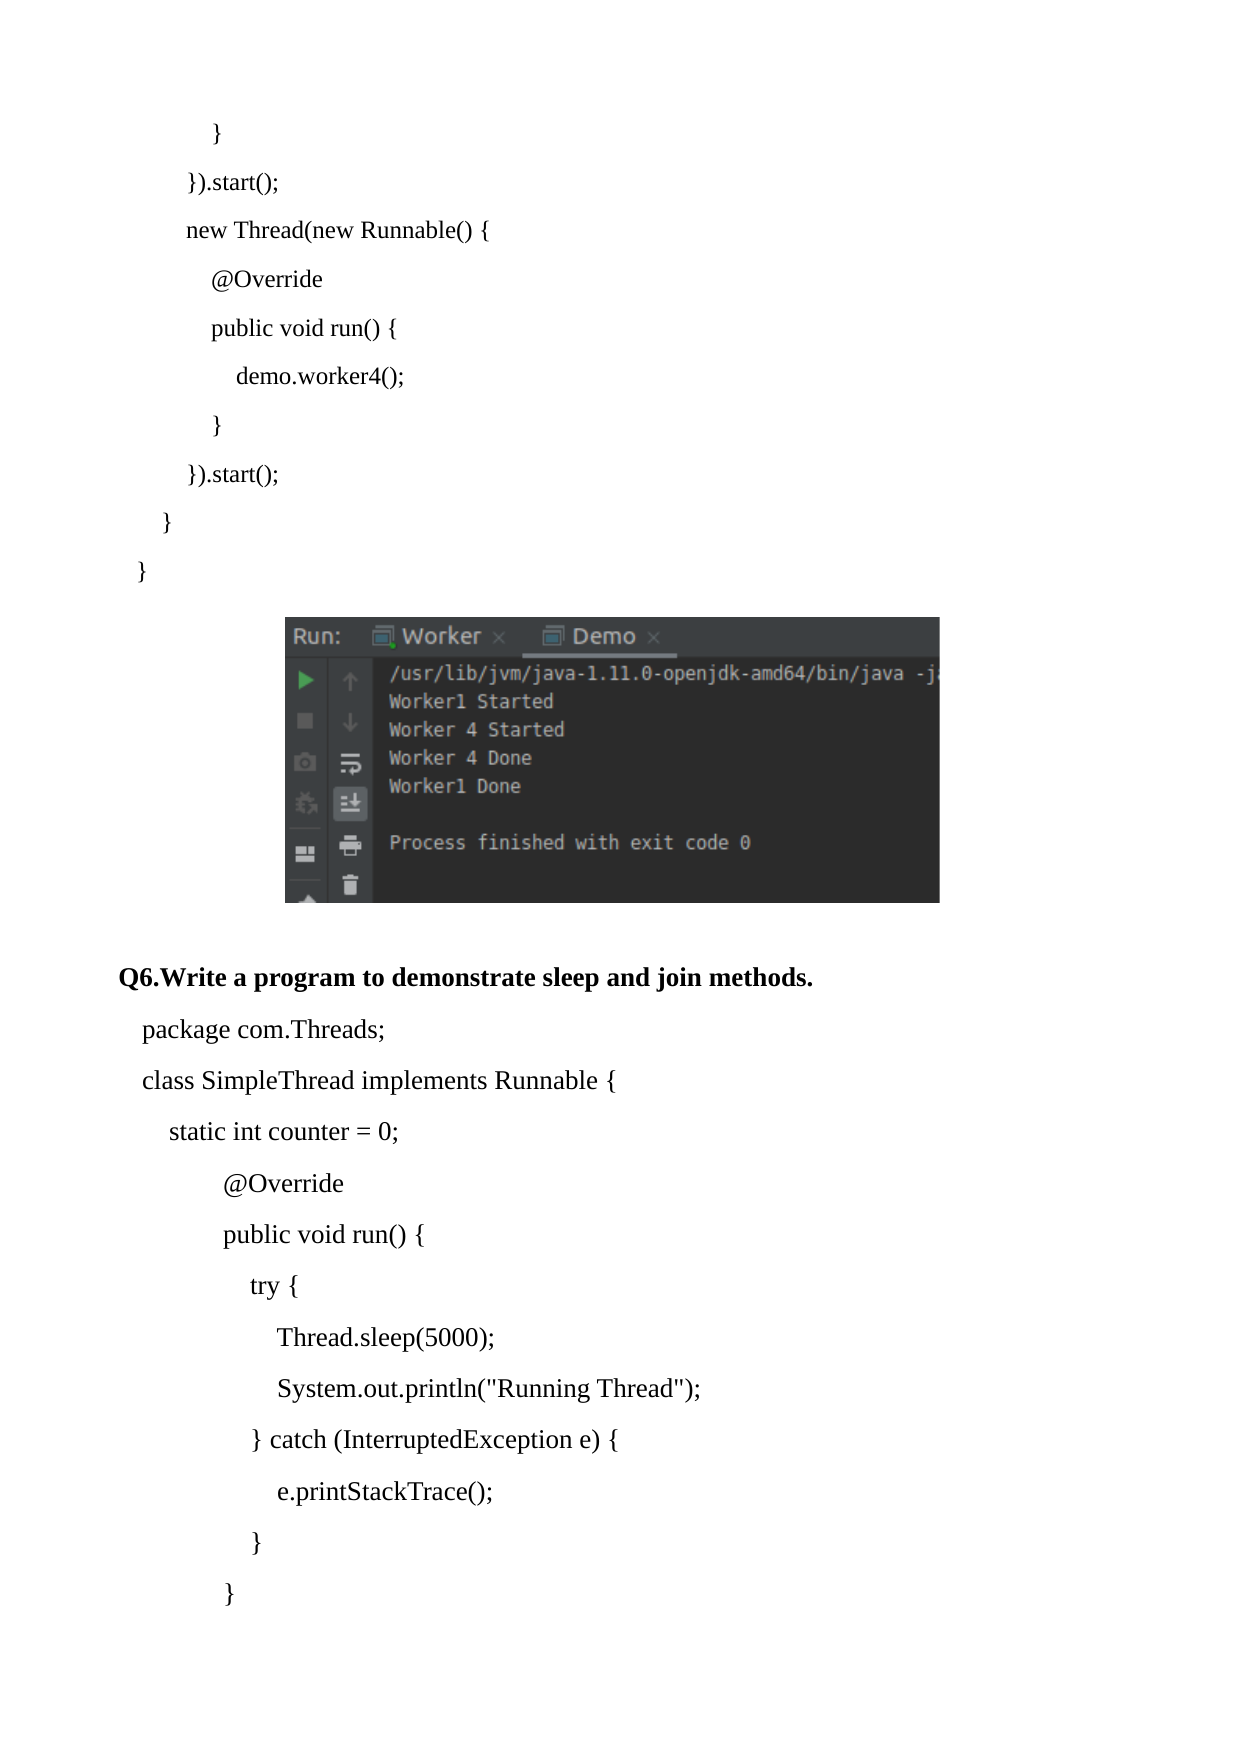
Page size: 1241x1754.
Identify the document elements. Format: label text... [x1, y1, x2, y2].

text public void run() { [136, 313, 1122, 341]
text static int counter = 0; [142, 1115, 1122, 1147]
text new Thread(new Runnable() { [136, 215, 1122, 244]
text public void run() { [142, 1218, 1122, 1249]
text Thread.sleep(5000); [142, 1321, 1122, 1352]
text } [136, 118, 1122, 147]
text }).start(); [136, 167, 1122, 196]
text Q6.Write a program to demonstrate sleep and join methods. [118, 961, 1122, 992]
text @Override [142, 1167, 1122, 1198]
text } [142, 1578, 1122, 1609]
text } [142, 1526, 1122, 1557]
text try { [142, 1269, 1122, 1301]
text } catch (InterruptedException e) { [142, 1423, 1122, 1455]
text System.out.println("Running Thread"); [142, 1372, 1122, 1403]
text } [136, 507, 1122, 536]
text package com.Threads; [142, 1013, 1122, 1044]
picture [285, 617, 940, 903]
text } [136, 410, 1122, 439]
text }).start(); [136, 459, 1122, 487]
text } [136, 556, 1122, 585]
text class SimpleThread implements Runnable { [142, 1064, 1122, 1095]
text @Override [136, 264, 1122, 293]
text demo.worker4(); [136, 361, 1122, 390]
text e.printStackTrace(); [142, 1475, 1122, 1506]
